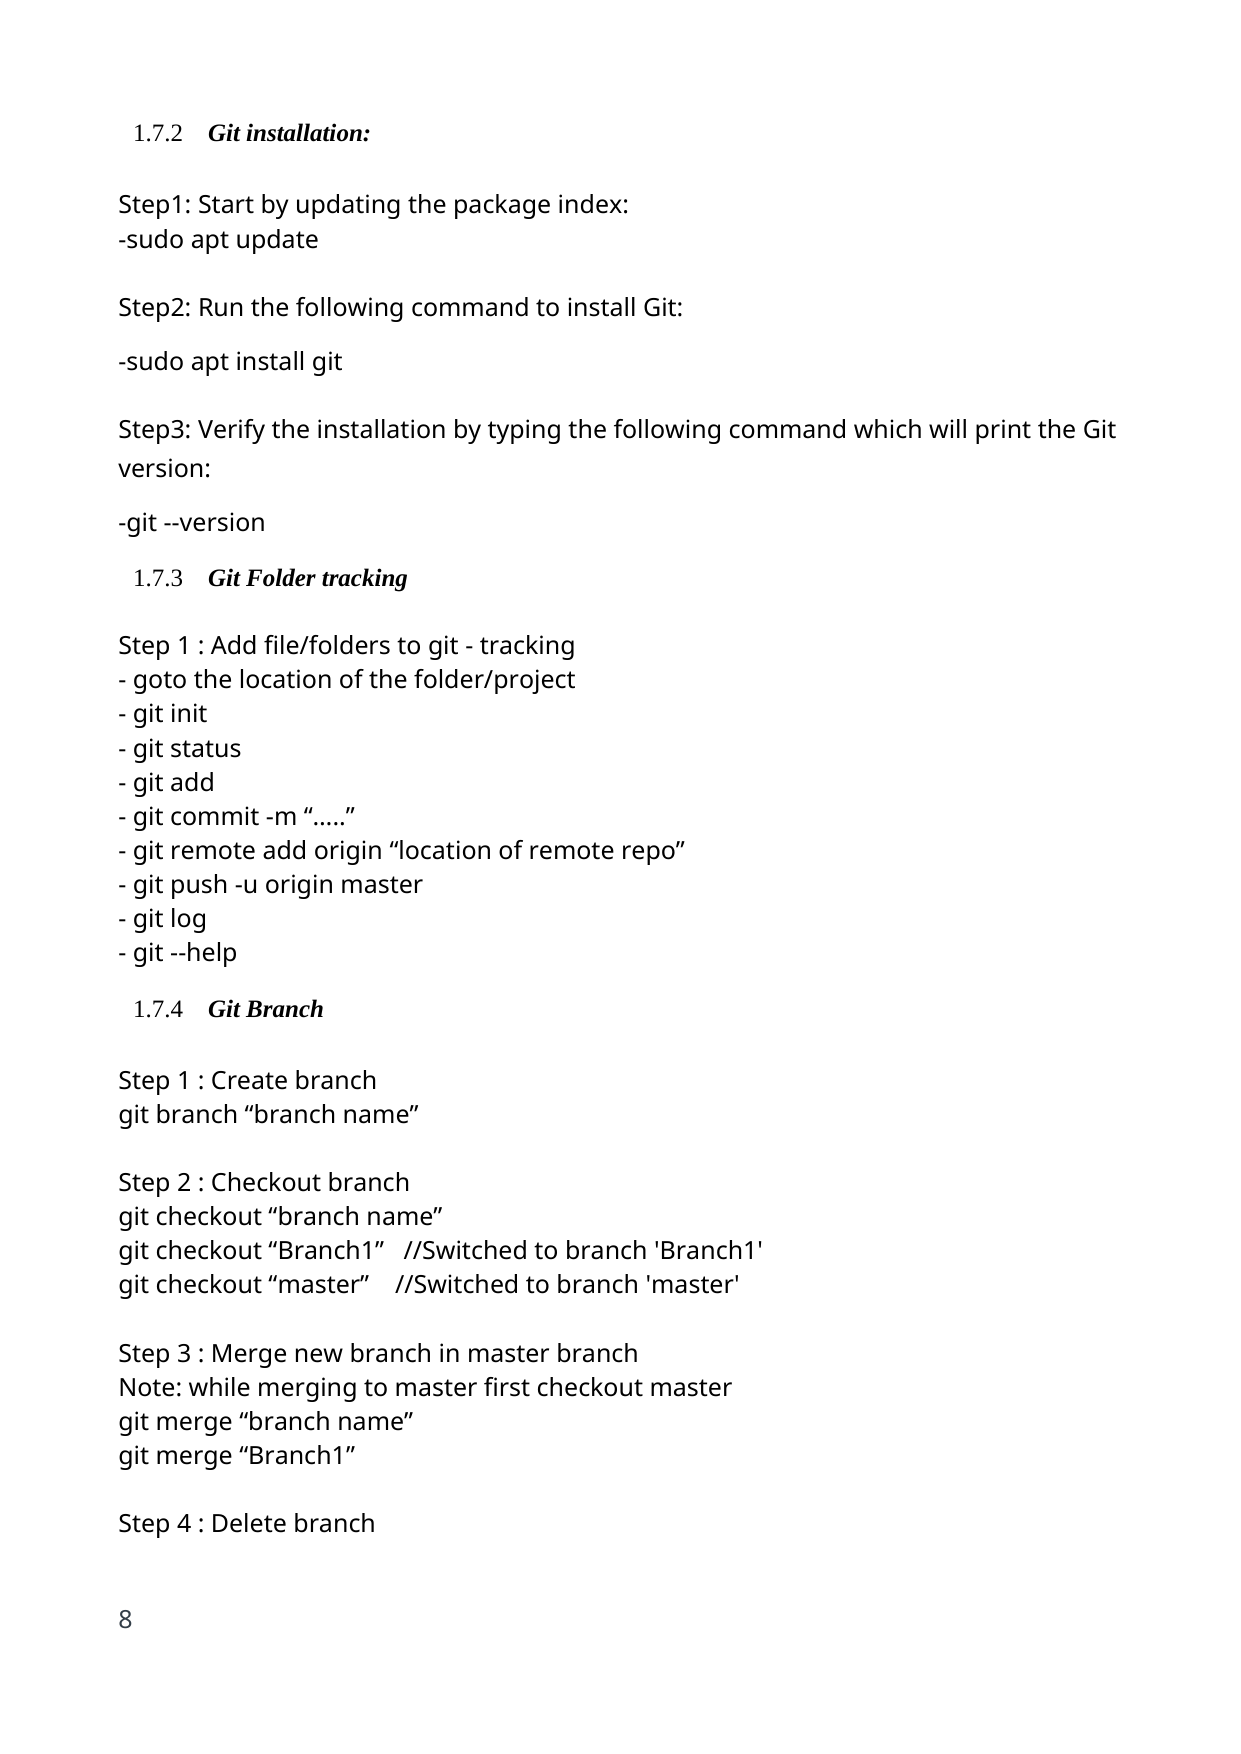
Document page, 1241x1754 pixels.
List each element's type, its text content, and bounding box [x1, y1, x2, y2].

text git merge “branch name” [118, 1403, 1122, 1437]
text - git commit -m “…..” [118, 798, 1122, 832]
text Note: while merging to master first checkout master [118, 1369, 1122, 1403]
text Step 2 : Checkout branch [118, 1165, 1122, 1199]
subtitle Git Branch [133, 994, 1122, 1022]
text - git --help [118, 934, 1122, 969]
text git checkout “branch name” [118, 1199, 1122, 1233]
text - goto the location of the folder/project [118, 662, 1122, 696]
text Step 1 : Create branch [118, 1063, 1122, 1097]
text git checkout “master” //Switched to branch 'master' [118, 1267, 1122, 1301]
text Step 4 : Delete branch [118, 1506, 1122, 1539]
subtitle Git installation: [133, 118, 1122, 147]
text Step2: Run the following command to install Git: [118, 289, 1122, 323]
text - git status [118, 730, 1122, 764]
text -git --version [118, 504, 1122, 538]
text git branch “branch name” [118, 1097, 1122, 1131]
text -sudo apt update [118, 221, 1122, 255]
text Step 1 : Add file/folders to git - tracking [118, 598, 1122, 662]
text Step3: Verify the installation by typing the following command which will print the Git version: [118, 411, 1122, 484]
text - git add [118, 764, 1122, 798]
subtitle Git Folder tracking [133, 563, 1122, 592]
text - git remote add origin “location of remote repo” [118, 832, 1122, 866]
text - git log [118, 901, 1122, 934]
text - git init [118, 696, 1122, 730]
text Step 3 : Merge new branch in master branch [118, 1335, 1122, 1369]
text git merge “Branch1” [118, 1437, 1122, 1471]
text -sudo apt install git [118, 343, 1122, 377]
text git checkout “Branch1” //Switched to branch 'Branch1' [118, 1233, 1122, 1267]
text Step1: Start by updating the package index: [118, 187, 1122, 221]
text - git push -u origin master [118, 866, 1122, 901]
